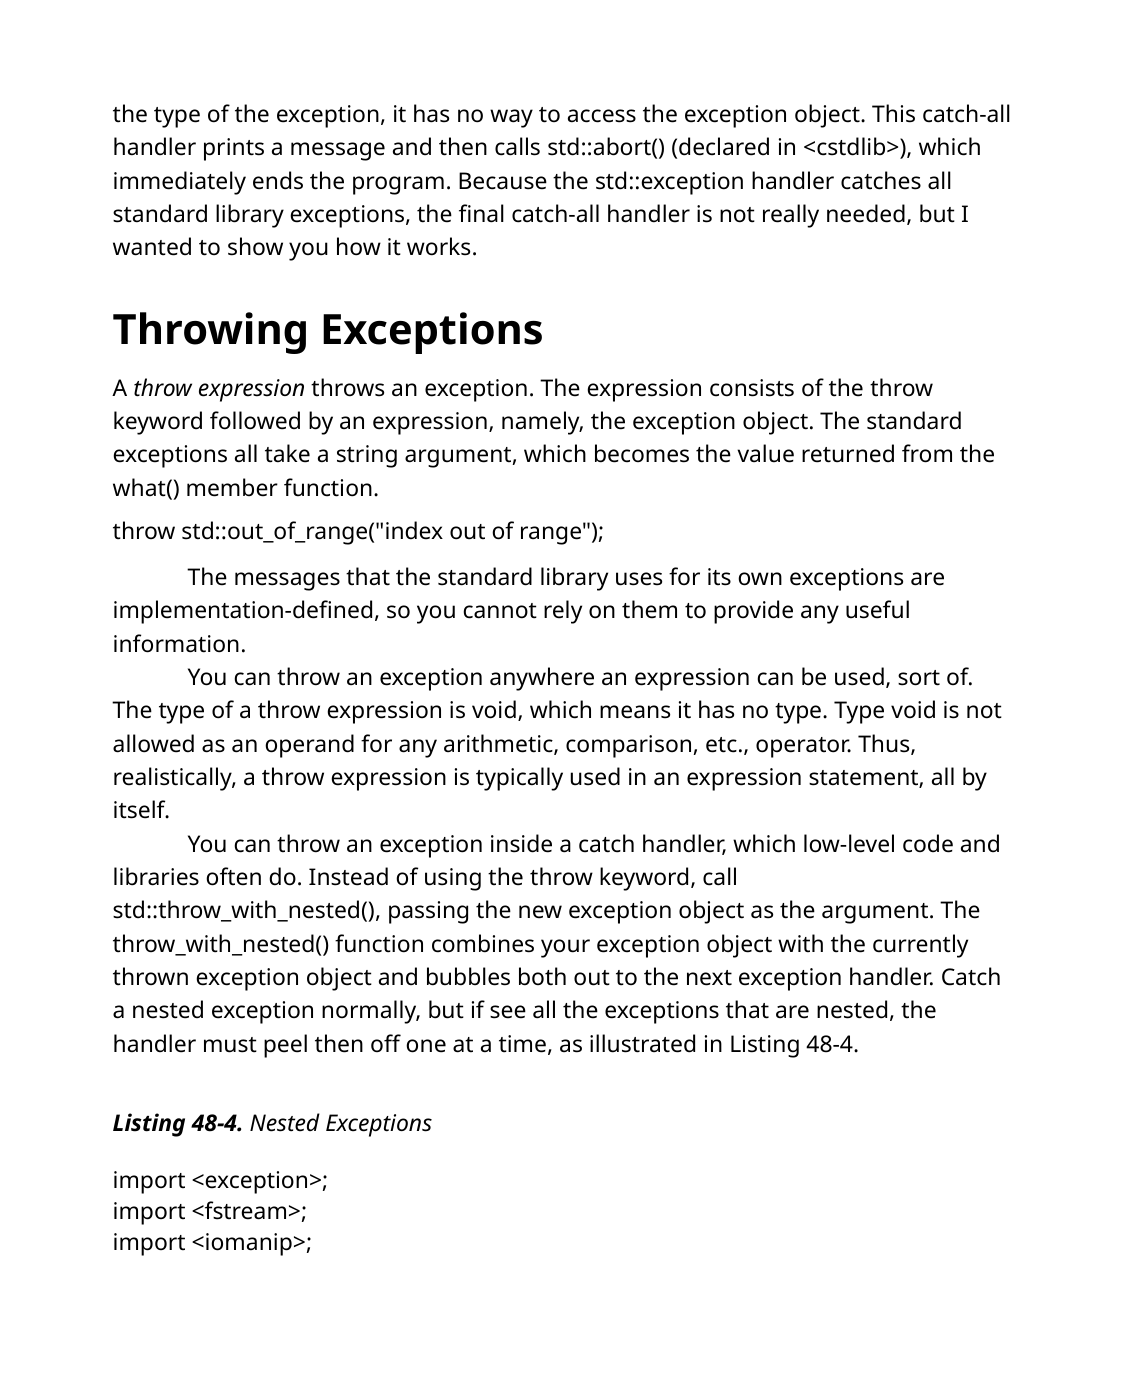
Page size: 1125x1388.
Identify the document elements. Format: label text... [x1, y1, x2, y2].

text You can throw an exception inside a catch handler, which low-level code and libraries often do. Instead of using the throw keyword, call std::throw_with_nested(), passing the new exception object as the argument. The throw_with_nested() function combines your exception object with the currently thrown exception object and bubbles both out to the next exception handler. Catch a nested exception normally, but if see all the exceptions that are nested, the handler must peel then off one at a time, as illustrated in Listing 48-4. [112, 826, 1012, 1059]
text import <fstream>; [112, 1195, 1012, 1226]
text import <exception>; [112, 1164, 1012, 1195]
text A throw expression throws an exception. The expression consists of the throw keyword followed by an expression, namely, the exception object. The standard exceptions all take a string argument, which becomes the value returned from the what() member function. [112, 369, 1012, 503]
text Listing 48-4. Nested Exceptions [112, 1107, 1012, 1138]
text import <iomanip>; [112, 1226, 1012, 1257]
subtitle Throwing Exceptions [112, 300, 1012, 357]
text You can throw an exception anywhere an expression can be used, sort of. The type of a throw expression is void, which means it has no type. Type void is not allowed as an operand for any arithmetic, comparison, etc., operator. Thus, realistically, a throw expression is typically used in an expression statement, all by itself. [112, 659, 1012, 826]
text The messages that the standard library uses for its own exceptions are implementation-defined, so you cannot rely on them to provide any useful information. [112, 559, 1012, 659]
text the type of the exception, it has no way to access the exception object. This catch-all handler prints a message and then calls std::abort() (declared in <cstdlib>), which immediately ends the program. Because the std::exception handler catches all standard library exceptions, the final catch-all handler is not really needed, but I wanted to show you how it works. [112, 96, 1012, 263]
text throw std::out_of_range("index out of range"); [112, 515, 1012, 546]
